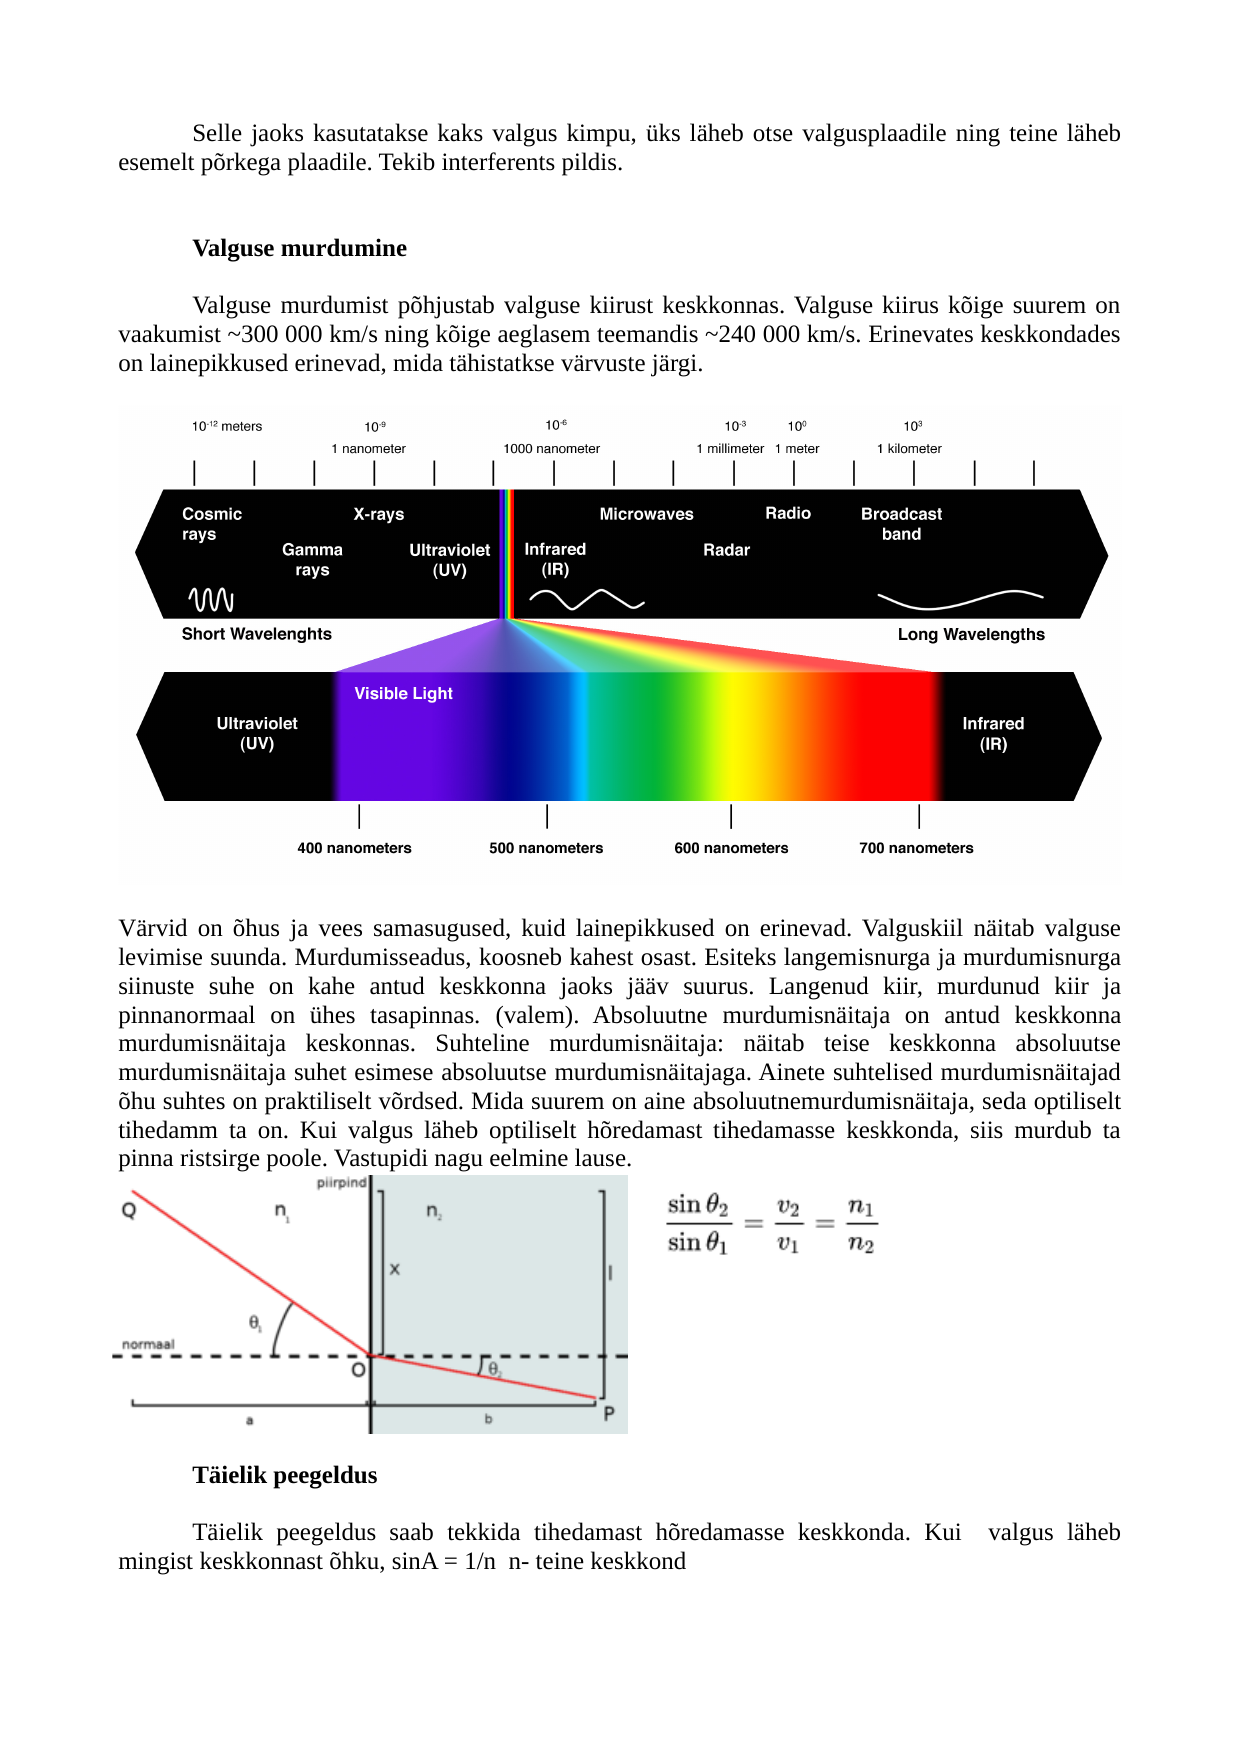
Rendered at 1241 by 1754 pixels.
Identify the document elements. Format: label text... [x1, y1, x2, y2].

text Selle jaoks kasutatakse kaks valgus kimpu, üks läheb otse valgusplaadile ning teine läheb esemelt põrkega plaadile. Tekib interferents pildis. [118, 118, 1122, 176]
picture [118, 405, 1123, 885]
text Valguse murdumist põhjustab valguse kiirust keskkonnas. Valguse kiirus kõige suurem on vaakumist ~300 000 km/s ning kõige aeglasem teemandis ~240 000 km/s. Erinevates keskkondades on lainepikkused erinevad, mida tähistatkse värvuste järgi. [118, 291, 1122, 377]
picture [112, 1175, 628, 1434]
text Värvid on õhus ja vees samasugused, kuid lainepikkused on erinevad. Valguskiil näitab valguse levimise suunda. Murdumisseadus, koosneb kahest osast. Esiteks langemisnurga ja murdumisnurga siinuste suhe on kahe antud keskkonna jaoks jääv suurus. Langenud kiir, murdunud kiir ja pinnanormaal on ühes tasapinnas. (valem). Absoluutne murdumisnäitaja on antud keskkonna murdumisnäitaja keskonnas. Suhteline murdumisnäitaja: näitab teise keskkonna absoluutse murdumisnäitaja suhet esimese absoluutse murdumisnäitajaga. Ainete suhtelised murdumisnäitajad õhu suhtes on praktiliselt võrdsed. Mida suurem on aine absoluutnemurdumisnäitaja, seda optiliselt tihedamm ta on. Kui valgus läheb optiliselt hõredamast tihedamasse keskkonda, siis murdub ta pinna ristsirge poole. Vastupidi nagu eelmine lause. [118, 913, 1122, 1172]
text Valguse murdumine [118, 233, 1122, 262]
text Täielik peegeldus saab tekkida tihedamast hõredamasse keskkonda. Kui valgus läheb mingist keskkonnast õhku, sinA = 1/n n- teine keskkond [118, 1517, 1122, 1575]
picture [640, 1174, 907, 1274]
text Täielik peegeldus [118, 1460, 1122, 1488]
